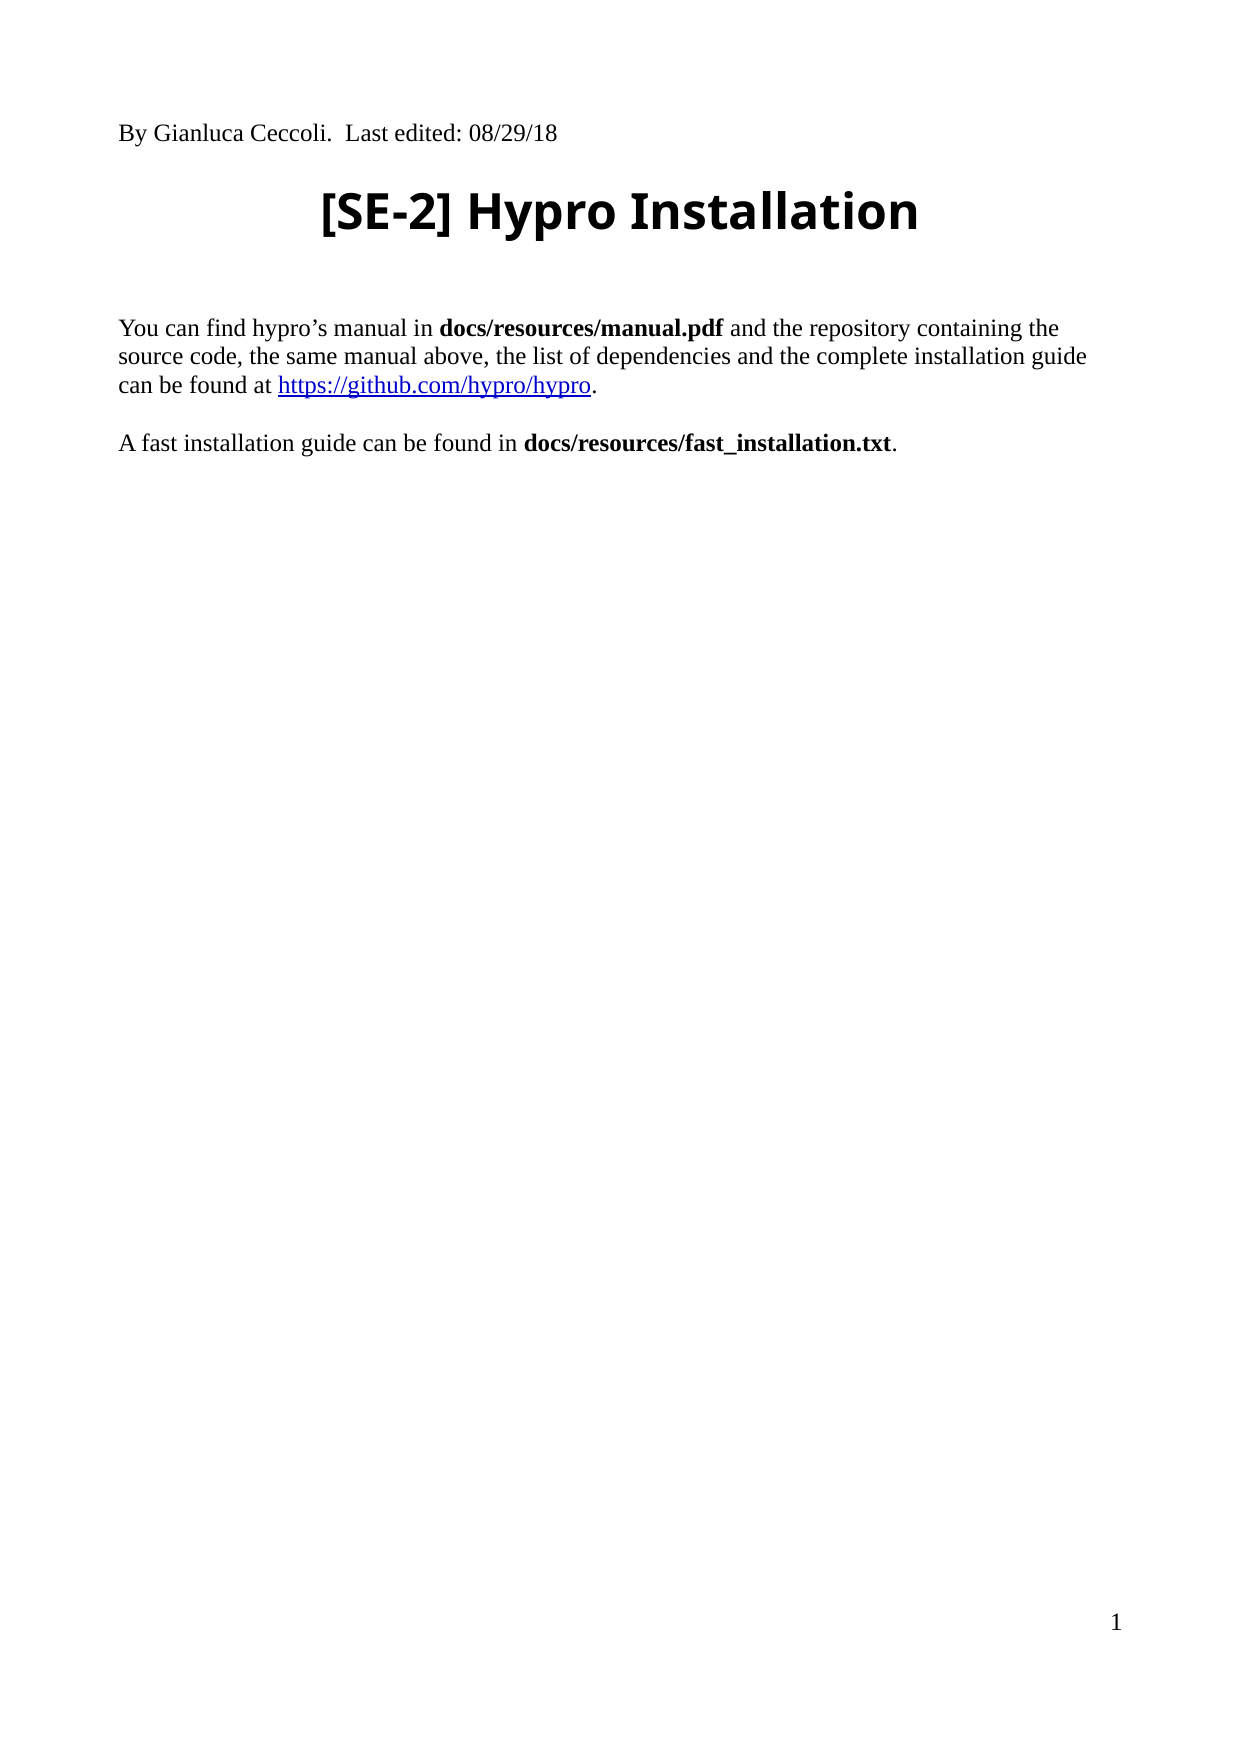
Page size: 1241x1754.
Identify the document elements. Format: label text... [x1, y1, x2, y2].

text [SE-2] Hypro Installation [118, 176, 1122, 244]
text You can find hypro’s manual in docs/resources/manual.pdf and the repository containing the source code, the same manual above, the list of dependencies and the complete installation guide can be found at https://github.com/hypro/hypro. [118, 313, 1122, 399]
text A fast installation guide can be found in docs/resources/fast_installation.txt. [118, 428, 1122, 456]
